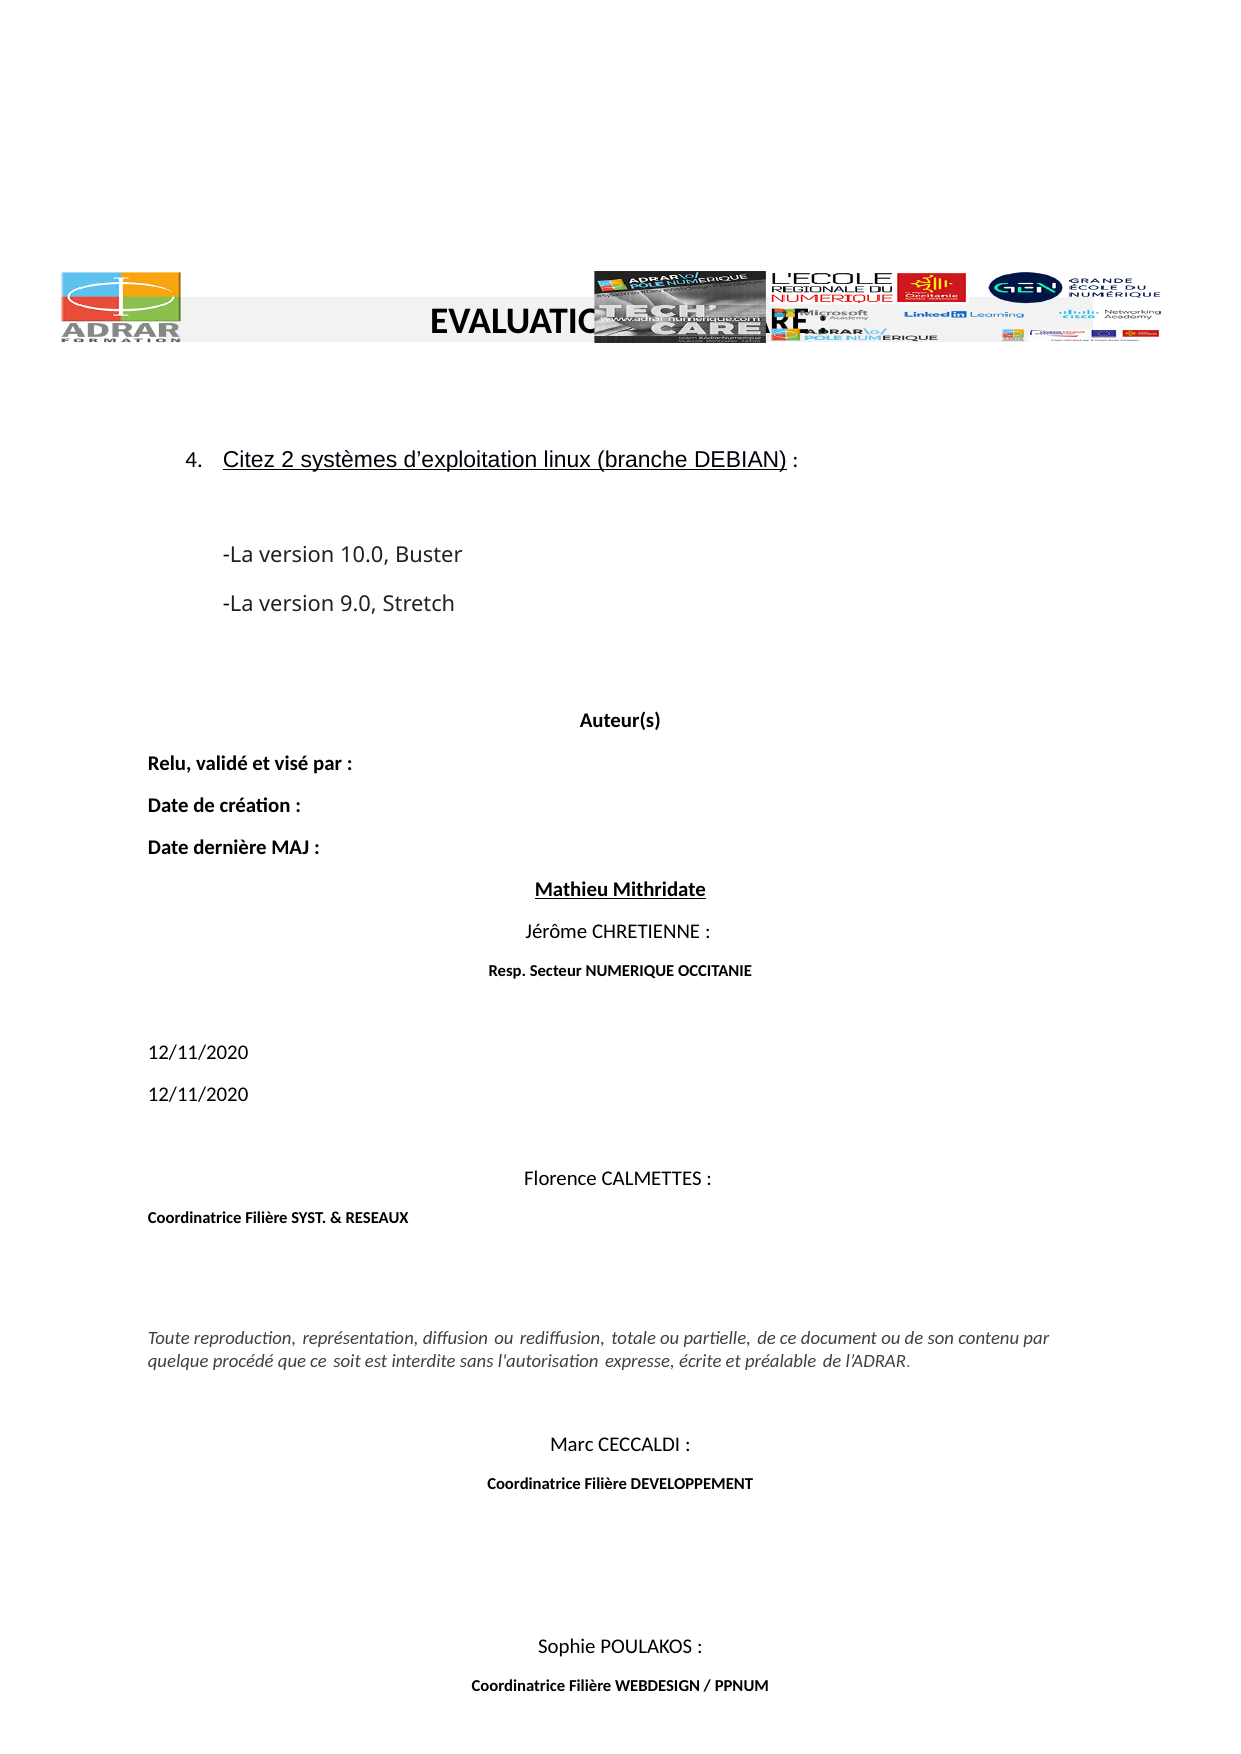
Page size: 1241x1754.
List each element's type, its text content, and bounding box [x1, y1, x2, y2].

list -La version 9.0, Stretch [223, 588, 1093, 618]
picture [594, 271, 1166, 343]
picture [61, 271, 183, 343]
list -La version 10.0, Buster [223, 539, 1093, 569]
list Citez 2 systèmes d’exploitation linux (branche DEBIAN) : [185, 446, 1093, 474]
